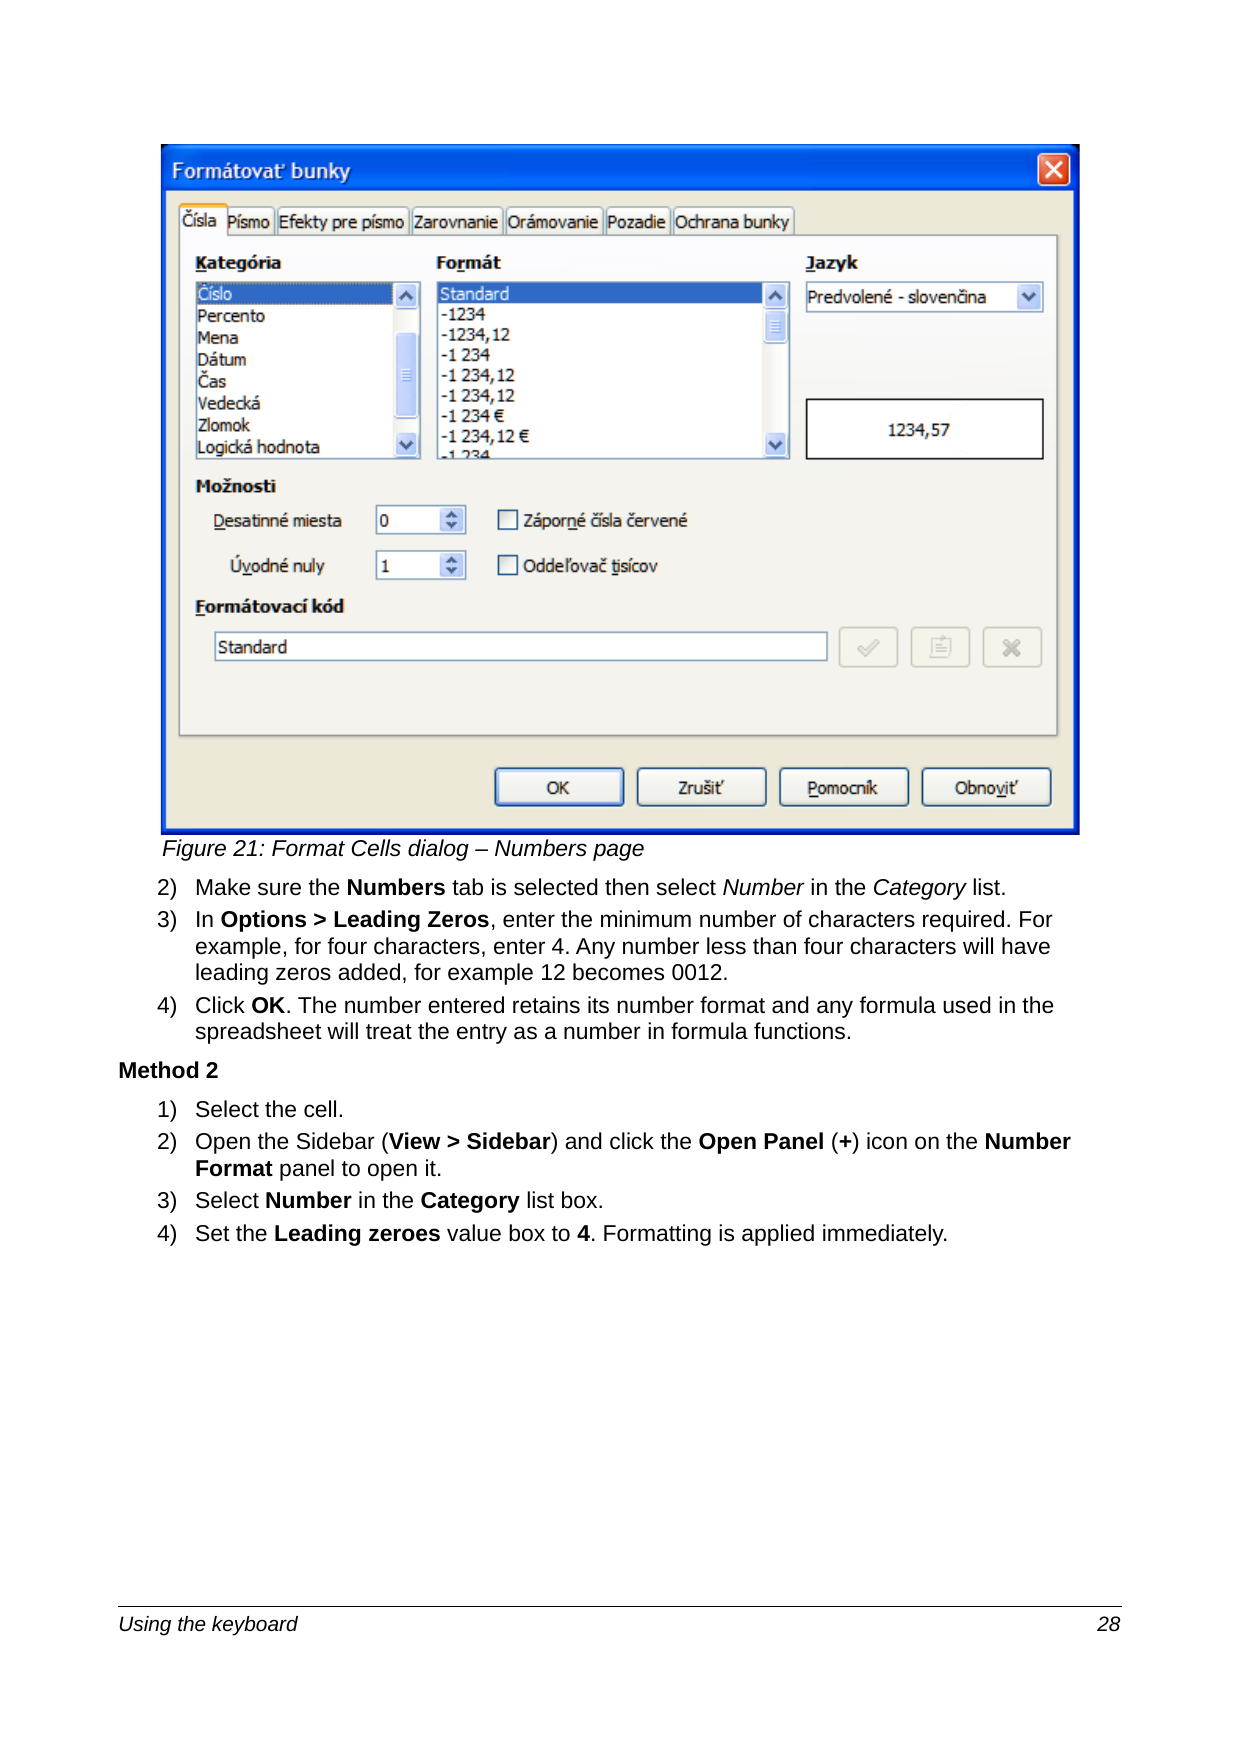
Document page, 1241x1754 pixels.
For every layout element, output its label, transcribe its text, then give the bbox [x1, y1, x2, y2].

list In Options > Leading Zeros, enter the minimum number of characters required. For example, for four characters, enter 4. Any number less than four characters will have leading zeros added, for example 12 becomes 0012. [177, 906, 1122, 985]
text Method 2 [118, 1057, 1122, 1083]
list Select Number in the Category list box. [177, 1187, 1122, 1213]
list Set the Leading zeroes value box to 4. Formatting is applied immediately. [177, 1220, 1122, 1246]
text Figure 21: Format Cells dialog – Numbers page [162, 835, 1078, 861]
picture [160, 144, 1080, 835]
list Select the cell. [177, 1096, 1122, 1122]
list Click OK. The number entered retains its number format and any formula used in the spreadsheet will treat the entry as a number in formula functions. [177, 992, 1122, 1044]
list Open the Sidebar (View > Sidebar) and click the Open Panel (+) icon on the Number Format panel to open it. [177, 1128, 1122, 1181]
list Make sure the Numbers tab is selected then select Number in the Category list. [177, 874, 1122, 900]
